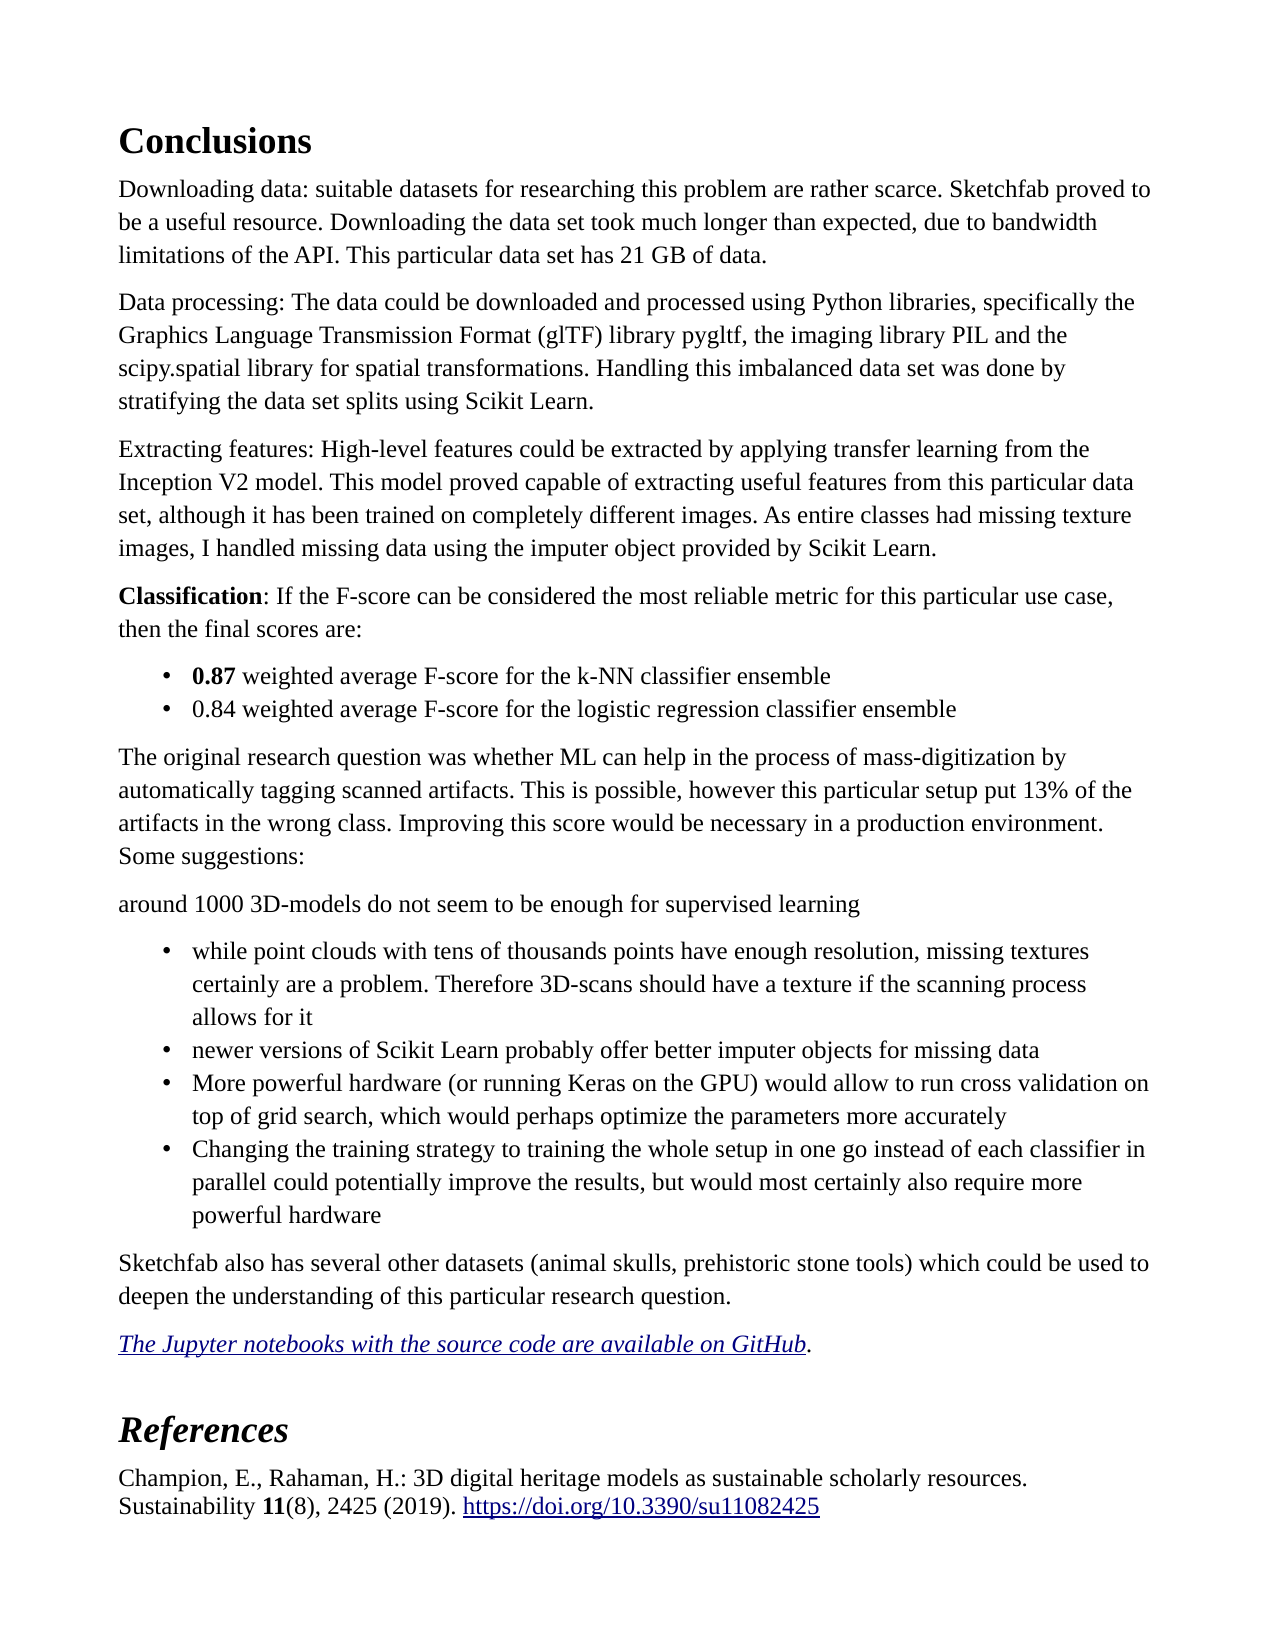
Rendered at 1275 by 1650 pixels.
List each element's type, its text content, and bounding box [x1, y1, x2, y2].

list Changing the training strategy to training the whole setup in one go instead of each classifier in parallel could potentially improve the results, but would most certainly also require more powerful hardware [162, 1134, 1157, 1229]
list 0.87 weighted average F-score for the k-NN classifier ensemble [162, 661, 1157, 690]
text Sketchfab also has several other datasets (animal skulls, prehistoric stone tools) which could be used to deepen the understanding of this particular research question. [118, 1248, 1157, 1310]
text Champion, E., Rahaman, H.: 3D digital heritage models as sustainable scholarly resources. Sustainability 11(8), 2425 (2019). https://doi.org/10.3390/su11082425 [118, 1463, 1157, 1520]
list newer versions of Scikit Learn probably offer better imputer objects for missing data [162, 1035, 1157, 1064]
text Data processing: The data could be downloaded and processed using Python libraries, specifically the Graphics Language Transmission Format (glTF) library pygltf, the imaging library PIL and the scipy.spatial library for spatial transformations. Handling this imbalanced data set was done by stratifying the data set splits using Scikit Learn. [118, 287, 1157, 415]
subtitle References [118, 1407, 1157, 1450]
list 0.84 weighted average F-score for the logistic regression classifier ensemble [162, 694, 1157, 723]
text The original research question was whether ML can help in the process of mass-digitization by automatically tagging scanned artifacts. This is possible, however this particular setup put 13% of the artifacts in the wrong class. Improving this score would be necessary in a production environment. Some suggestions: [118, 742, 1157, 870]
subtitle Conclusions [118, 118, 1157, 161]
text Classification: If the F-score can be considered the most reliable metric for this particular use case, then the final scores are: [118, 581, 1157, 642]
text The Jupyter notebooks with the source code are available on GitHub. [118, 1329, 1157, 1357]
text around 1000 3D-models do not seem to be enough for supervised learning [118, 889, 1157, 917]
list while point clouds with tens of thousands points have enough resolution, missing textures certainly are a problem. Therefore 3D-scans should have a texture if the scanning process allows for it [162, 936, 1157, 1031]
text Downloading data: suitable datasets for researching this problem are rather scarce. Sketchfab proved to be a useful resource. Downloading the data set took much longer than expected, due to bandwidth limitations of the API. This particular data set has 21 GB of data. [118, 174, 1157, 268]
text Extracting features: High-level features could be extracted by applying transfer learning from the Inception V2 model. This model proved capable of extracting useful features from this particular data set, although it has been trained on completely different images. As entire classes had missing texture images, I handled missing data using the imputer object provided by Scikit Learn. [118, 434, 1157, 562]
list More powerful hardware (or running Keras on the GPU) would allow to run cross validation on top of grid search, which would perhaps optimize the parameters more accurately [162, 1068, 1157, 1130]
